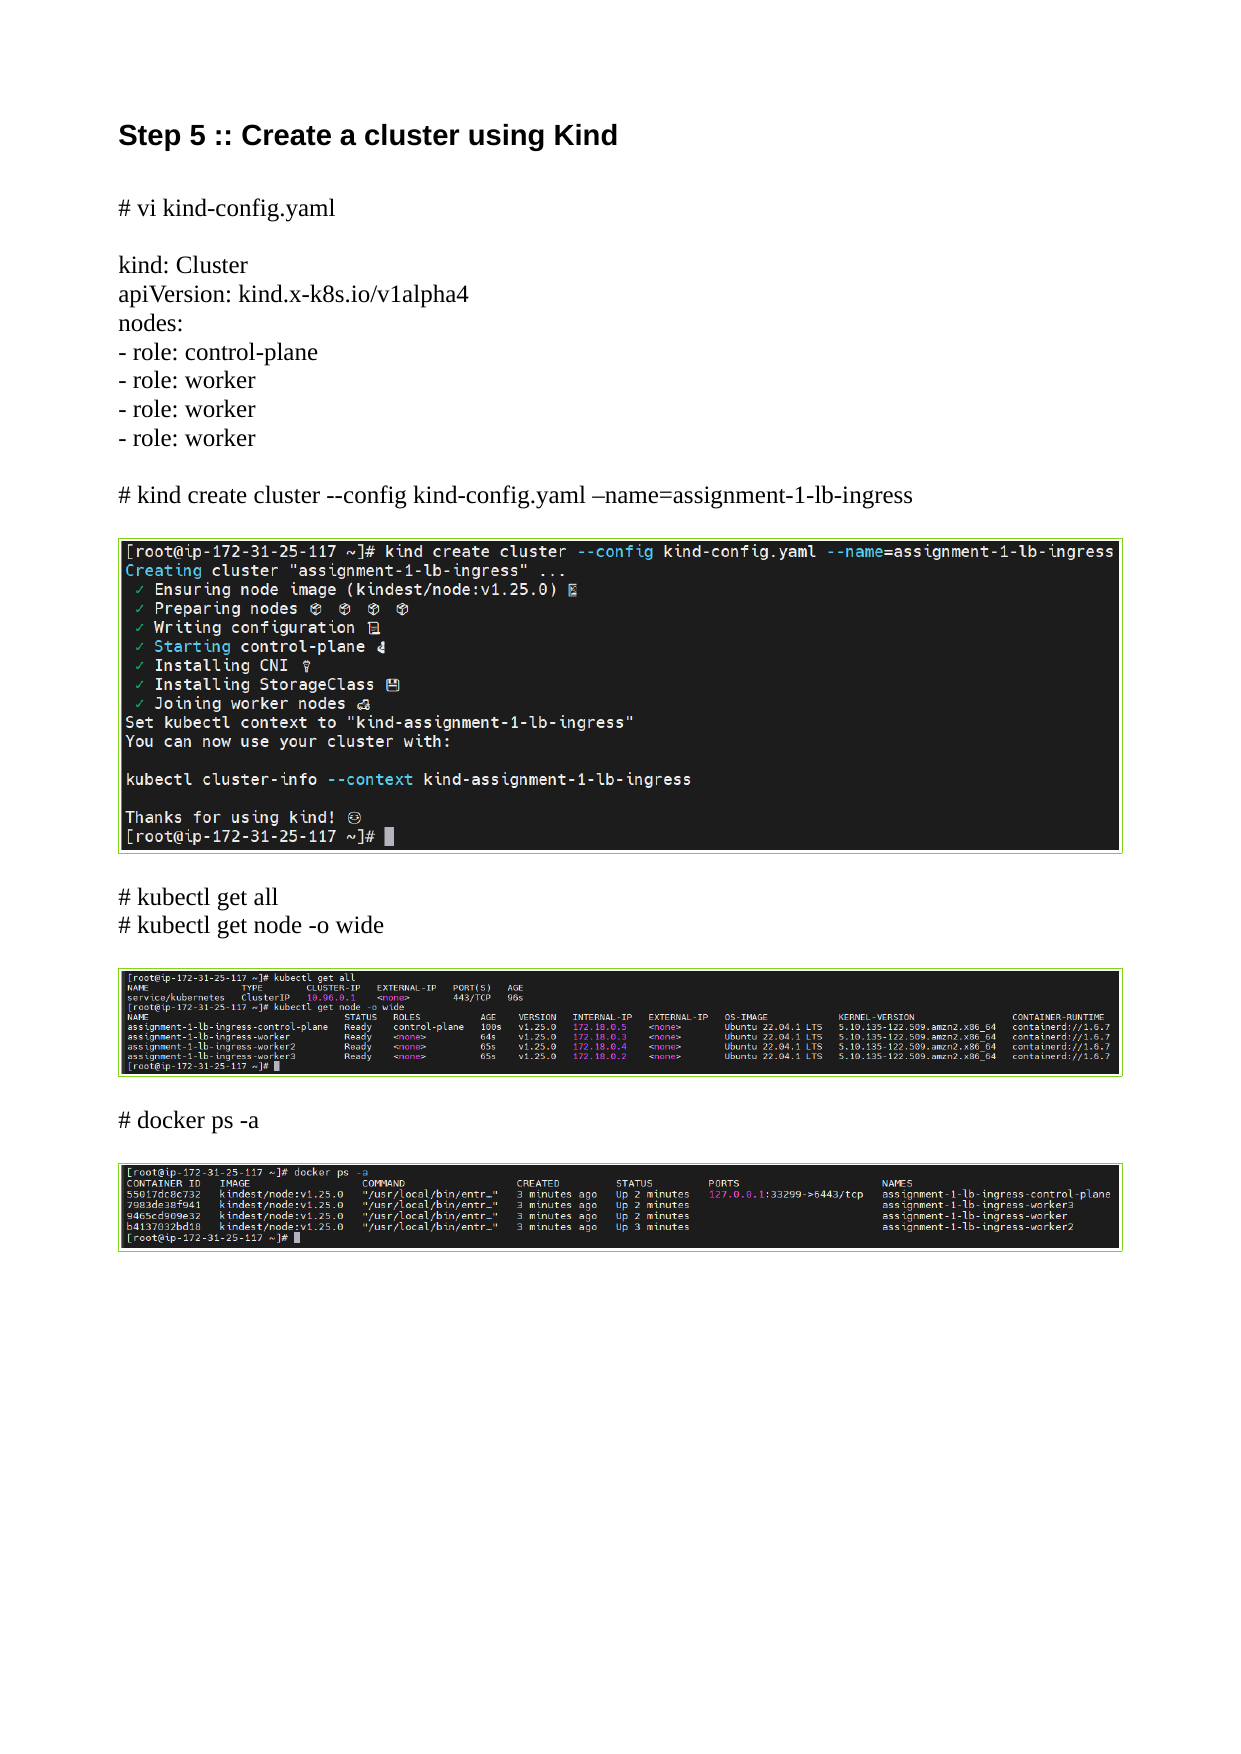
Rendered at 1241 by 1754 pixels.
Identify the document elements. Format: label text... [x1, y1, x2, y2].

picture [121, 971, 1119, 1074]
text - role: worker [118, 423, 1122, 452]
text - role: worker [118, 394, 1122, 423]
picture [121, 541, 1119, 850]
text # docker ps -a [118, 1105, 1122, 1134]
text # vi kind-config.yaml [118, 193, 1122, 222]
text nodes: [118, 308, 1122, 337]
text kind: Cluster [118, 250, 1122, 279]
text # kubectl get all [118, 882, 1122, 910]
text # kind create cluster --config kind-config.yaml –name=assignment-1-lb-ingress [118, 480, 1122, 509]
text apiVersion: kind.x-k8s.io/v1alpha4 [118, 279, 1122, 308]
subtitle Step 5 :: Create a cluster using Kind [118, 118, 1122, 152]
picture [121, 1165, 1119, 1248]
text - role: control-plane [118, 337, 1122, 365]
text # kubectl get node -o wide [118, 910, 1122, 939]
text - role: worker [118, 365, 1122, 394]
